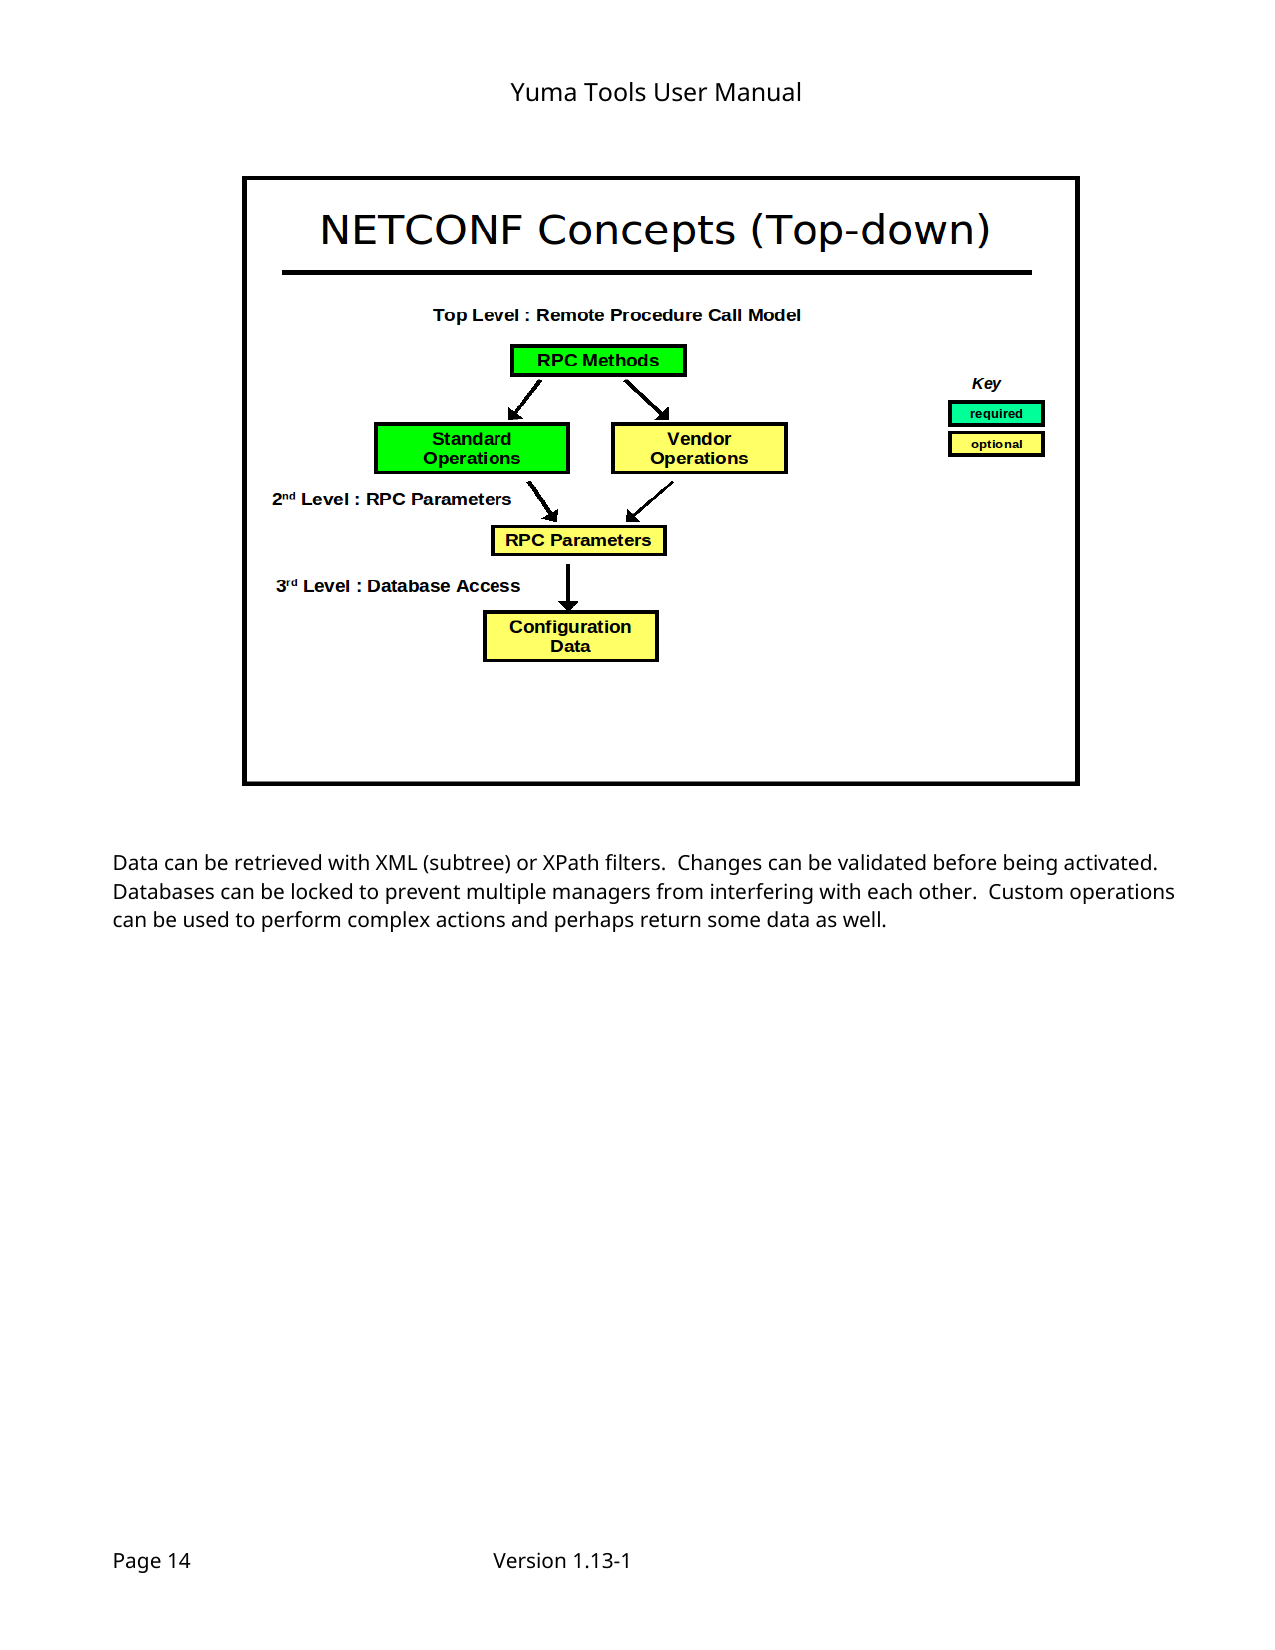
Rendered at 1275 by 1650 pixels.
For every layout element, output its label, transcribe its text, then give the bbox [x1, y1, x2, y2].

text Data can be retrieved with XML (subtree) or XPath filters. Changes can be validated before being activated. Databases can be locked to prevent multiple managers from interfering with each other. Custom operations can be used to perform complex actions and perhaps return some data as well. [112, 848, 1200, 934]
picture [178, 138, 1134, 808]
